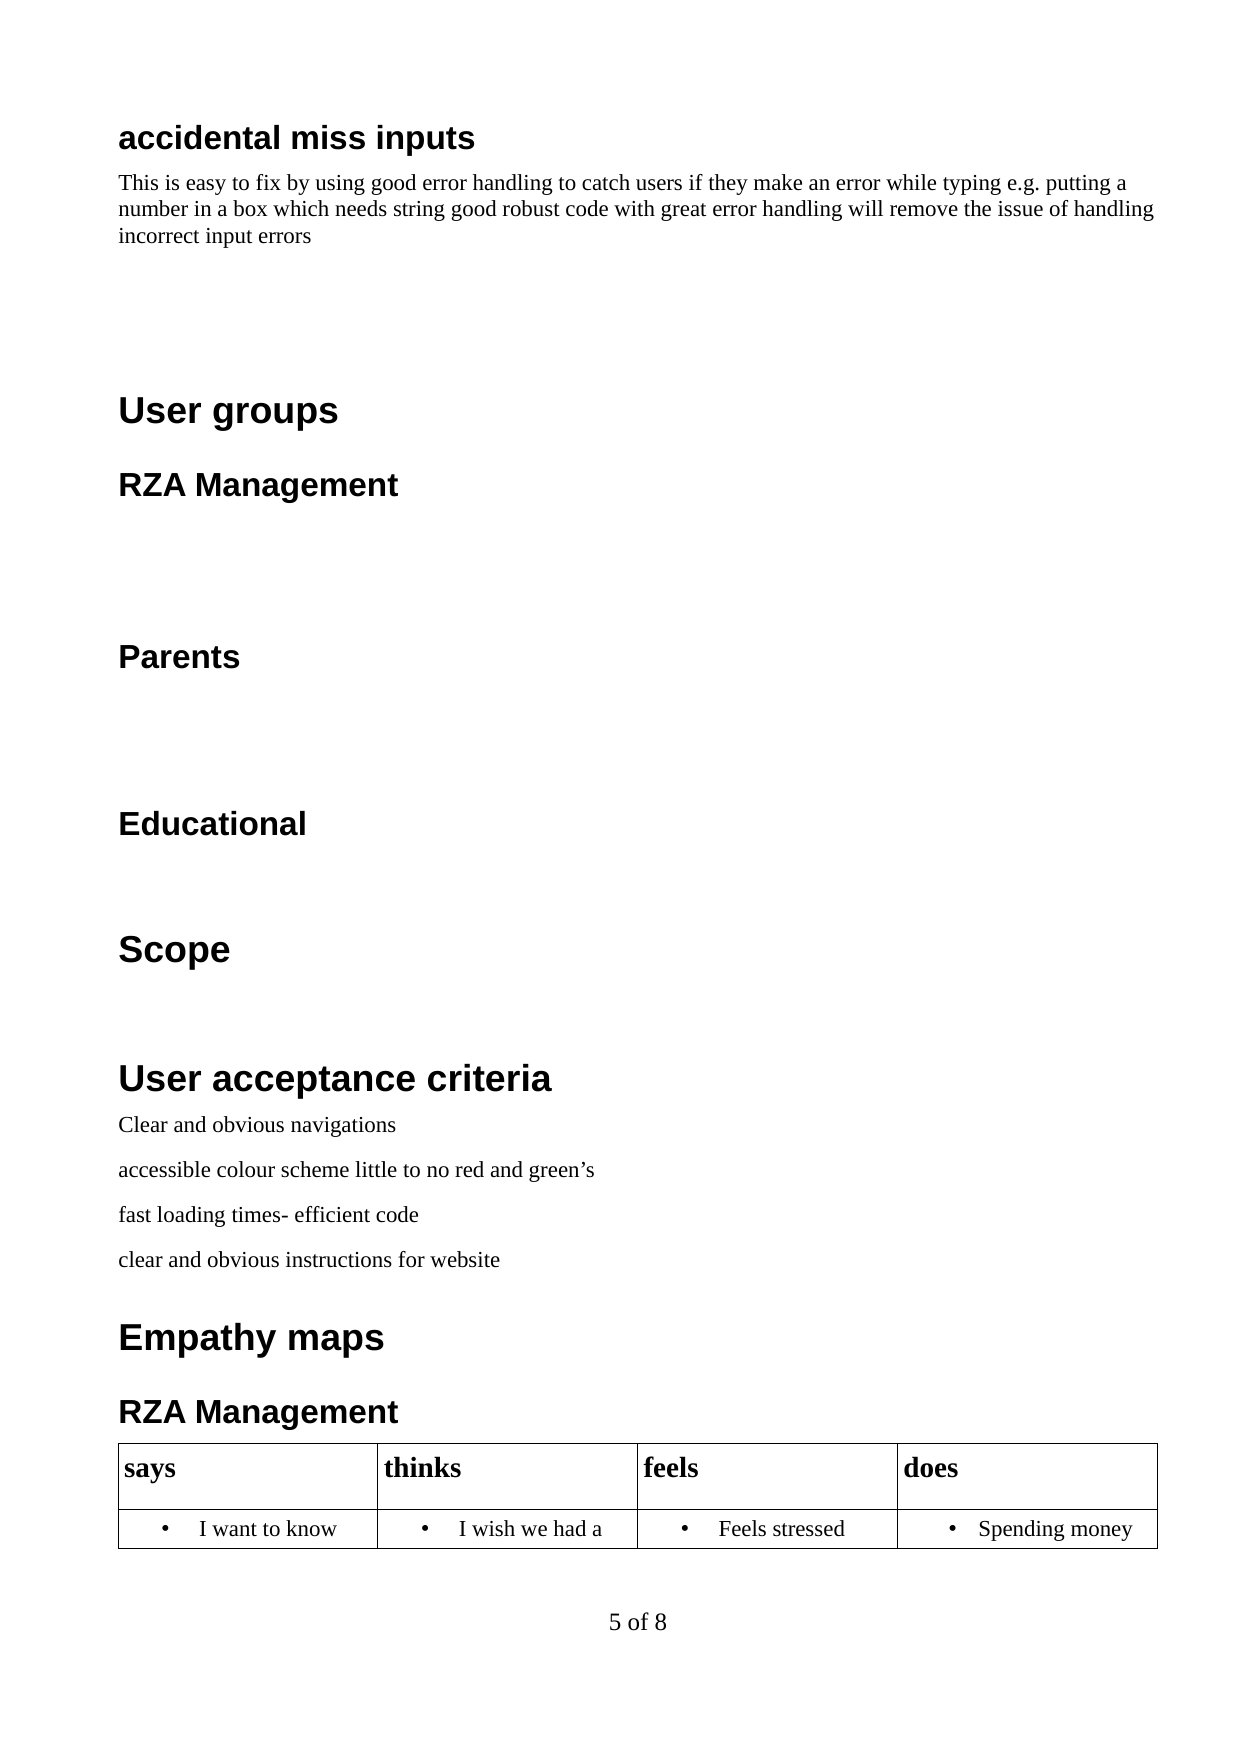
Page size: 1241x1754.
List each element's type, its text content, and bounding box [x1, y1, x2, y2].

table_cell I want to know how much we took today what do our reviews look like tickets bought throughout the year inside a width of time demographic of visitors school visit casual visits and group visits how many unique visits are we getting across all time how many repeat visitors do we have [119, 1510, 377, 1547]
table_cell Feels stressed [638, 1510, 897, 1547]
text fast loading times- efficient code [118, 1201, 1157, 1227]
subtitle RZA Management [118, 464, 1157, 503]
subtitle RZA Management [118, 1392, 1157, 1431]
table_cell I wish we had a system that could give me the data on any specific time period I wish there was a easier way of obtaining and viewing the reviews from customers see tickets bought within a range of time I wish I knew which demographic are buying the most tickets I wish we could tell the difference between unique and repeat visitors I wish we could tell all time unique visitors and how it increases over time [378, 1510, 637, 1547]
subtitle Scope [118, 928, 1157, 971]
table_cell Spending money [898, 1510, 1157, 1547]
text Clear and obvious navigations [118, 1111, 1157, 1138]
subtitle Parents [118, 637, 1157, 676]
text accessible colour scheme little to no red and green’s [118, 1156, 1157, 1183]
text clear and obvious instructions for website [118, 1246, 1157, 1272]
subtitle Empathy maps [118, 1316, 1157, 1359]
subtitle User acceptance criteria [118, 1056, 1157, 1099]
table_header feels [638, 1444, 897, 1509]
subtitle User groups [118, 388, 1157, 431]
table_header thinks [378, 1444, 637, 1509]
table_header does [898, 1444, 1157, 1509]
subtitle accidental miss inputs [118, 118, 1157, 157]
text This is easy to fix by using good error handling to catch users if they make an error while typing e.g. putting a number in a box which needs string good robust code with great error handling will remove the issue of handling incorrect input errors [118, 169, 1157, 248]
table_header says [119, 1444, 377, 1509]
subtitle Educational [118, 804, 1157, 842]
